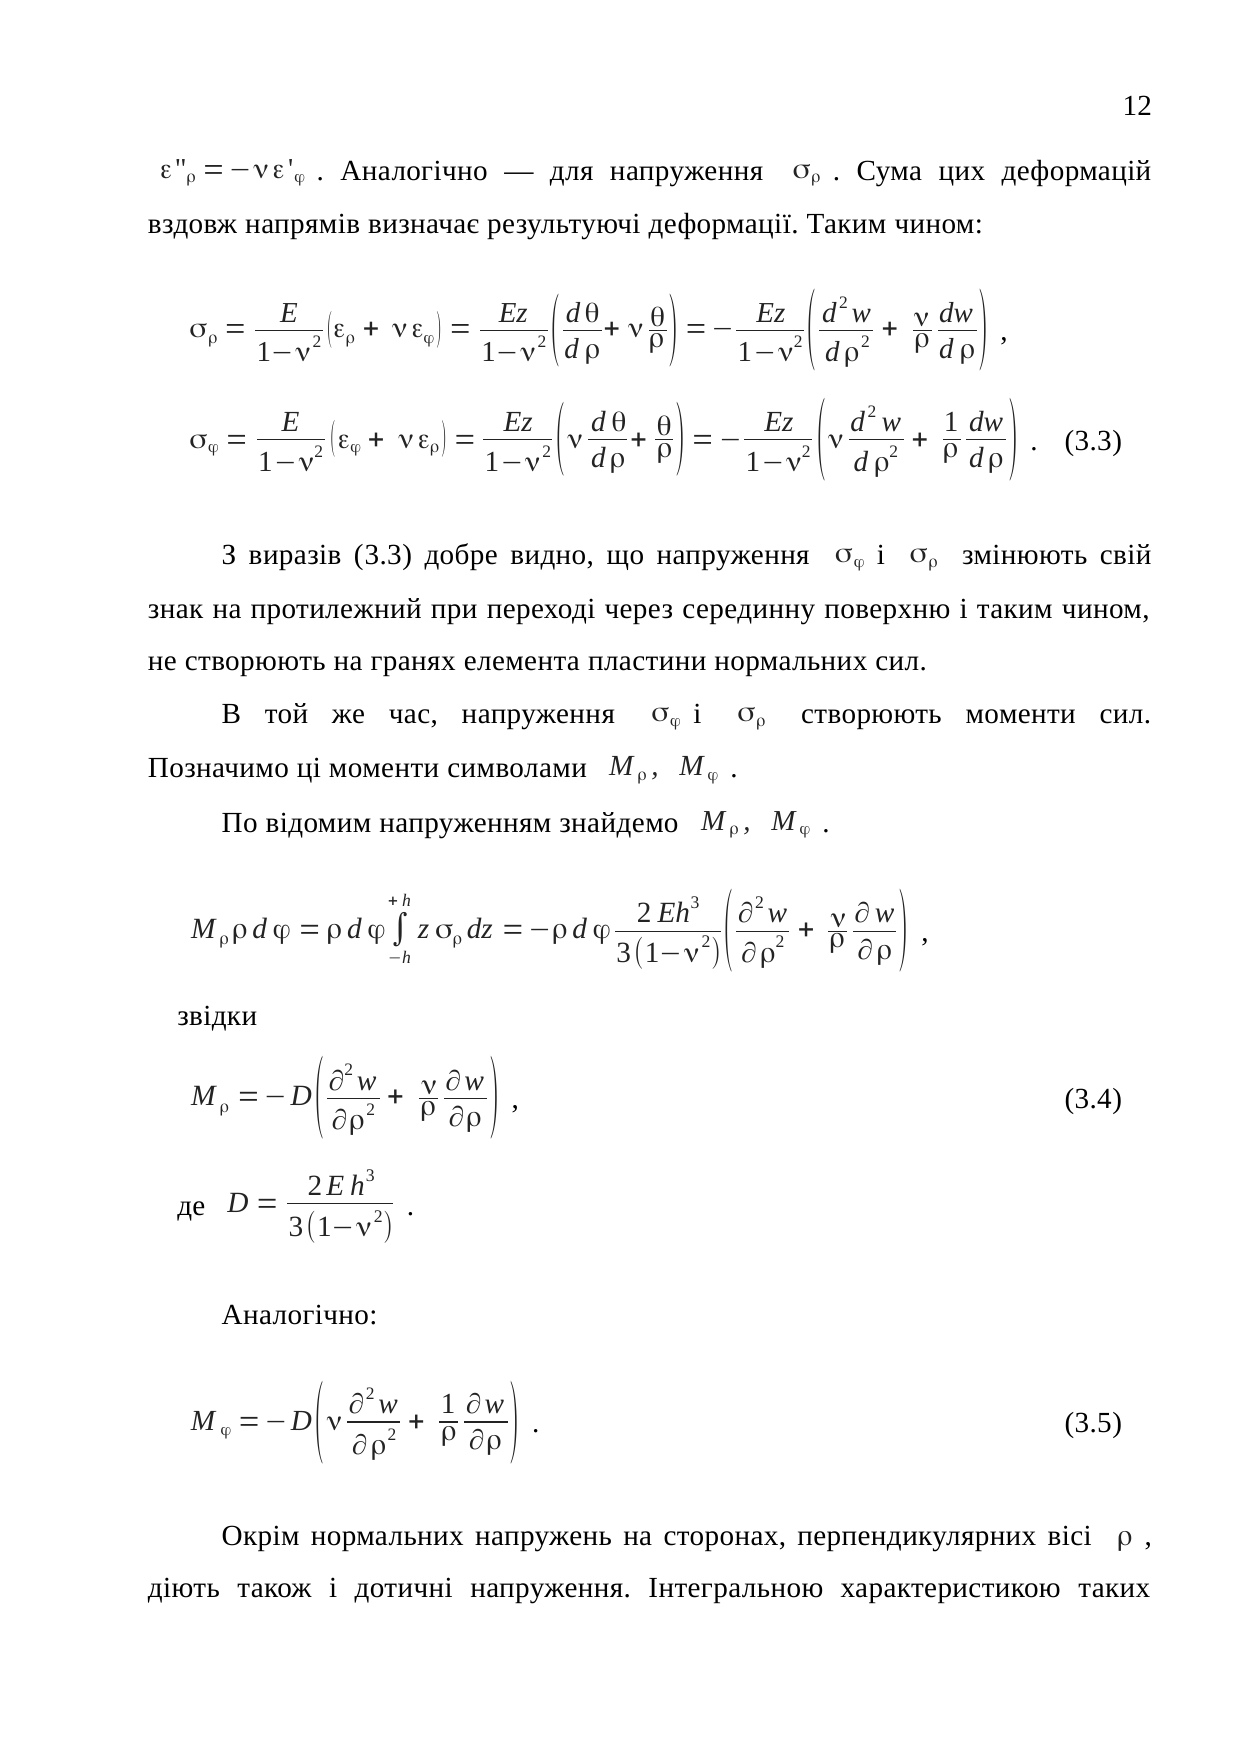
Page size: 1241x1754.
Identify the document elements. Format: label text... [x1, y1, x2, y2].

text В той же час, напруження і створюють моменти сил. Позначимо ці моменти символами . [148, 695, 1152, 785]
text З виразів (3.3) добре видно, що напруження і змінюють свій знак на протилежний при переході через серединну поверхню і таким чином, не створюють на гранях елемента пластини нормальних сил. [148, 536, 1152, 676]
text По відомим напруженням знайдемо . [148, 804, 1152, 840]
text звідки [148, 968, 1152, 1026]
text Аналогічно: [148, 1297, 1152, 1331]
text , [148, 259, 1152, 367]
text Окрім нормальних напружень на сторонах, перпендикулярних вісі , діють також і дотичні напруження. Інтегральною характеристикою таких [148, 1518, 1152, 1604]
text де . [148, 1136, 1152, 1274]
text Напруженню відповідає деформація , що вносить свій вклад в зміну розмірів вздовж радіусу, тобто створює додаткову деформацію . Аналогічно — для напруження . Сума цих деформацій вздовж напрямів визначає результуючі деформації. Таким чином: [148, 152, 1152, 240]
text , [148, 859, 1152, 968]
text , (3.4) [148, 1026, 1152, 1136]
text . (3.3) [148, 367, 1152, 512]
text . (3.5) [148, 1351, 1152, 1495]
